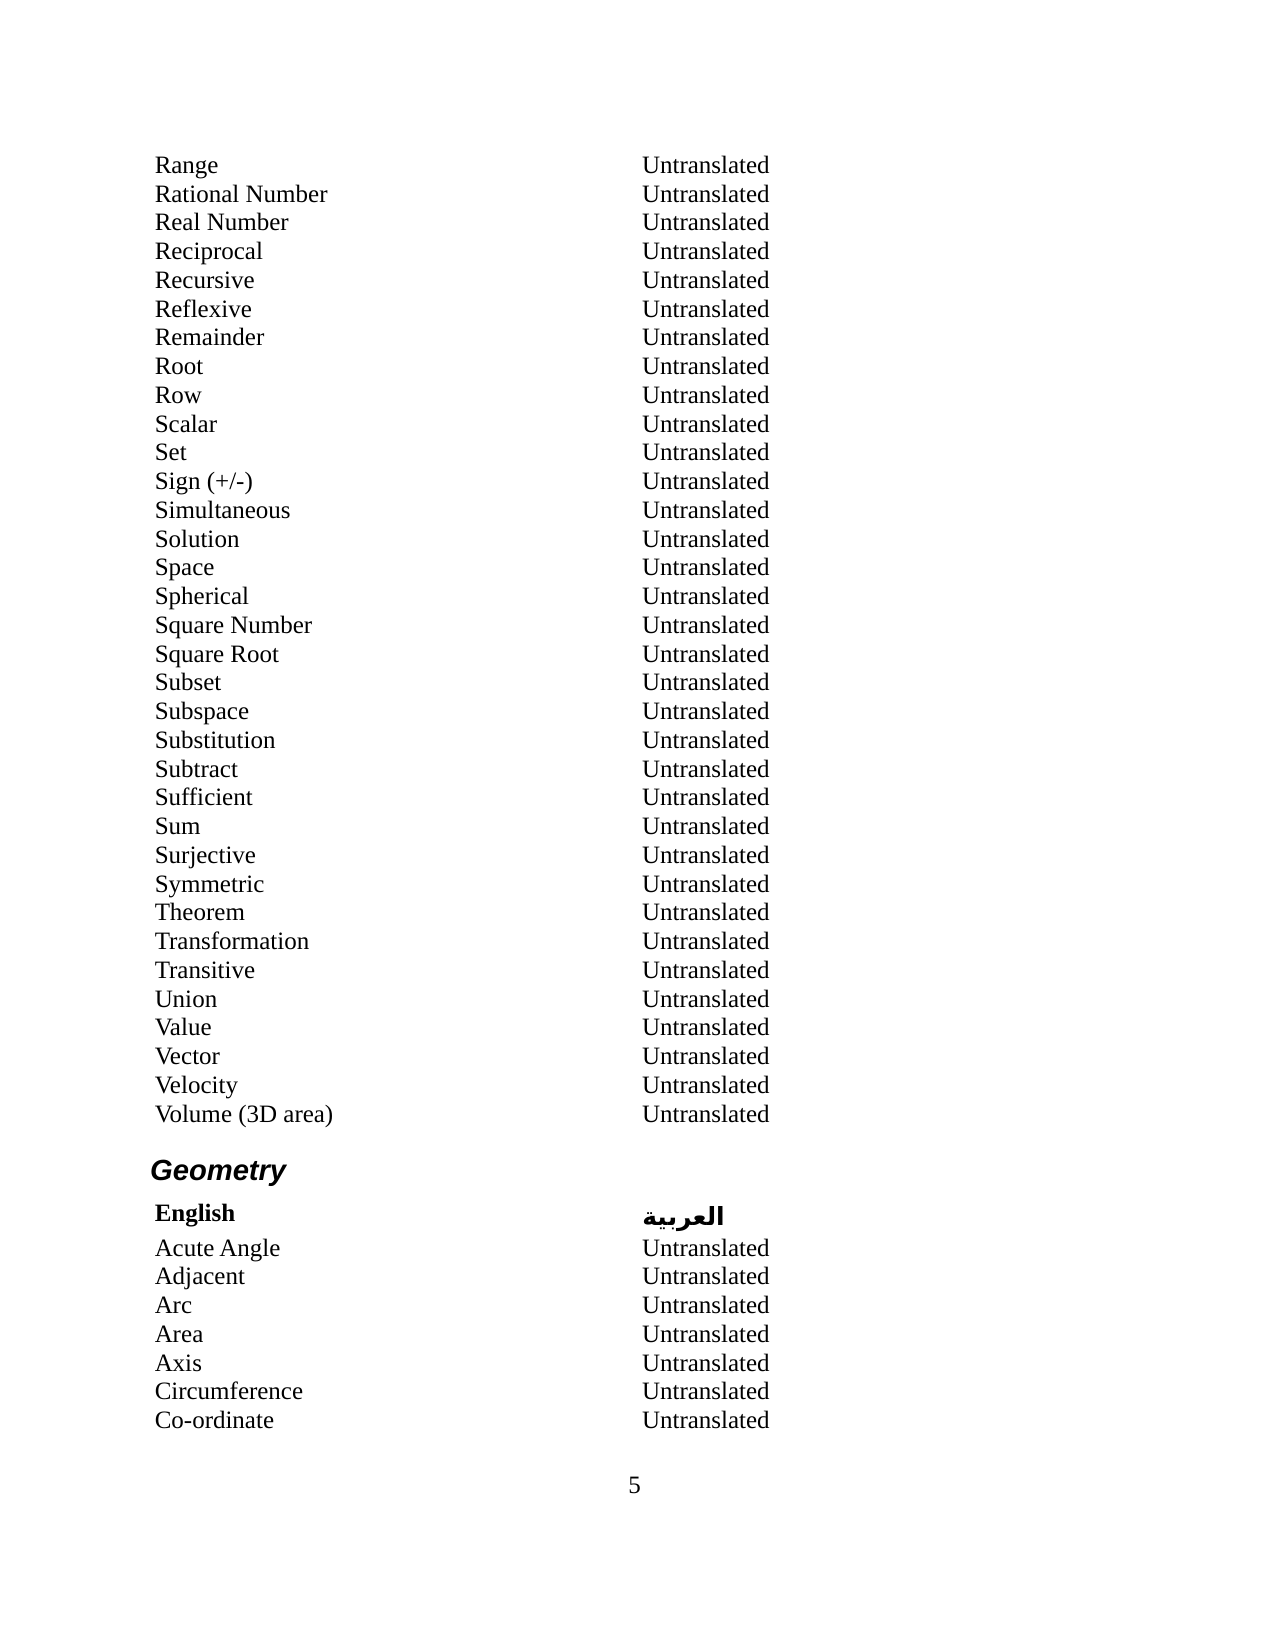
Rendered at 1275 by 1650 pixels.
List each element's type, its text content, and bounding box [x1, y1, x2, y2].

table_cell Untranslated [638, 1233, 1125, 1261]
table_cell Untranslated [638, 1405, 1125, 1434]
table_cell Untranslated [638, 380, 1125, 409]
table_cell Set [150, 438, 637, 466]
table_cell Sign (+/-) [150, 466, 637, 495]
table_cell Untranslated [638, 668, 1125, 696]
table_cell Untranslated [638, 1290, 1125, 1319]
table_cell Reciprocal [150, 236, 637, 265]
table_cell Subtract [150, 754, 637, 782]
table_cell Untranslated [638, 639, 1125, 667]
table_cell Untranslated [638, 524, 1125, 552]
table_cell Acute Angle [150, 1233, 637, 1261]
table_cell Square Root [150, 639, 637, 667]
table_cell Adjacent [150, 1261, 637, 1290]
table_cell Arc [150, 1290, 637, 1319]
table_cell Substitution [150, 725, 637, 754]
table_cell Remainder [150, 323, 637, 351]
table_cell Area [150, 1319, 637, 1348]
table_cell Untranslated [638, 926, 1125, 955]
table_cell Surjective [150, 840, 637, 869]
table_cell Untranslated [638, 898, 1125, 926]
table_cell Untranslated [638, 869, 1125, 897]
table_cell Untranslated [638, 236, 1125, 265]
table_cell Rational Number [150, 179, 637, 207]
table_cell Untranslated [638, 1099, 1125, 1127]
table_cell Vector [150, 1041, 637, 1070]
table_cell Untranslated [638, 495, 1125, 524]
table_cell Value [150, 1013, 637, 1041]
table_cell Untranslated [638, 725, 1125, 754]
table_cell Range [150, 150, 637, 179]
table_cell Untranslated [638, 438, 1125, 466]
table_cell Untranslated [638, 208, 1125, 236]
table_cell Real Number [150, 208, 637, 236]
table_cell Subset [150, 668, 637, 696]
table_cell Untranslated [638, 351, 1125, 380]
table_cell Untranslated [638, 466, 1125, 495]
table_cell Subspace [150, 696, 637, 725]
table_cell Circumference [150, 1376, 637, 1405]
table_cell Untranslated [638, 265, 1125, 294]
table_cell Co-ordinate [150, 1405, 637, 1434]
table_header English [150, 1199, 637, 1233]
table_cell Untranslated [638, 754, 1125, 782]
table_cell Untranslated [638, 553, 1125, 581]
table_cell Axis [150, 1348, 637, 1376]
table_cell Row [150, 380, 637, 409]
table_cell Transformation [150, 926, 637, 955]
table_cell Symmetric [150, 869, 637, 897]
table_cell Untranslated [638, 811, 1125, 840]
table_cell Untranslated [638, 323, 1125, 351]
table_cell Untranslated [638, 409, 1125, 437]
table_cell Spherical [150, 581, 637, 610]
table_cell Union [150, 984, 637, 1012]
table_cell Untranslated [638, 294, 1125, 322]
table_cell Untranslated [638, 955, 1125, 984]
table_cell Untranslated [638, 1376, 1125, 1405]
subtitle Geometry [150, 1152, 1125, 1186]
table_cell Untranslated [638, 1070, 1125, 1099]
table_cell Untranslated [638, 150, 1125, 179]
table_cell Untranslated [638, 1041, 1125, 1070]
table_cell Untranslated [638, 696, 1125, 725]
table_cell Transitive [150, 955, 637, 984]
table_cell Untranslated [638, 1348, 1125, 1376]
table_cell Square Number [150, 610, 637, 639]
table_cell Velocity [150, 1070, 637, 1099]
table_cell Untranslated [638, 984, 1125, 1012]
table_cell Simultaneous [150, 495, 637, 524]
table_cell Theorem [150, 898, 637, 926]
table_cell Reflexive [150, 294, 637, 322]
table_cell Untranslated [638, 610, 1125, 639]
table_cell Untranslated [638, 840, 1125, 869]
table_header العربية [638, 1199, 1125, 1233]
table_cell Volume (3D area) [150, 1099, 637, 1127]
table_cell Untranslated [638, 1261, 1125, 1290]
table_cell Sufficient [150, 783, 637, 811]
table_cell Space [150, 553, 637, 581]
table_cell Solution [150, 524, 637, 552]
table_cell Scalar [150, 409, 637, 437]
table_cell Untranslated [638, 179, 1125, 207]
table_cell Sum [150, 811, 637, 840]
table_cell Untranslated [638, 1319, 1125, 1348]
table_cell Untranslated [638, 1013, 1125, 1041]
table_cell Untranslated [638, 783, 1125, 811]
table_cell Root [150, 351, 637, 380]
table_cell Recursive [150, 265, 637, 294]
table_cell Untranslated [638, 581, 1125, 610]
